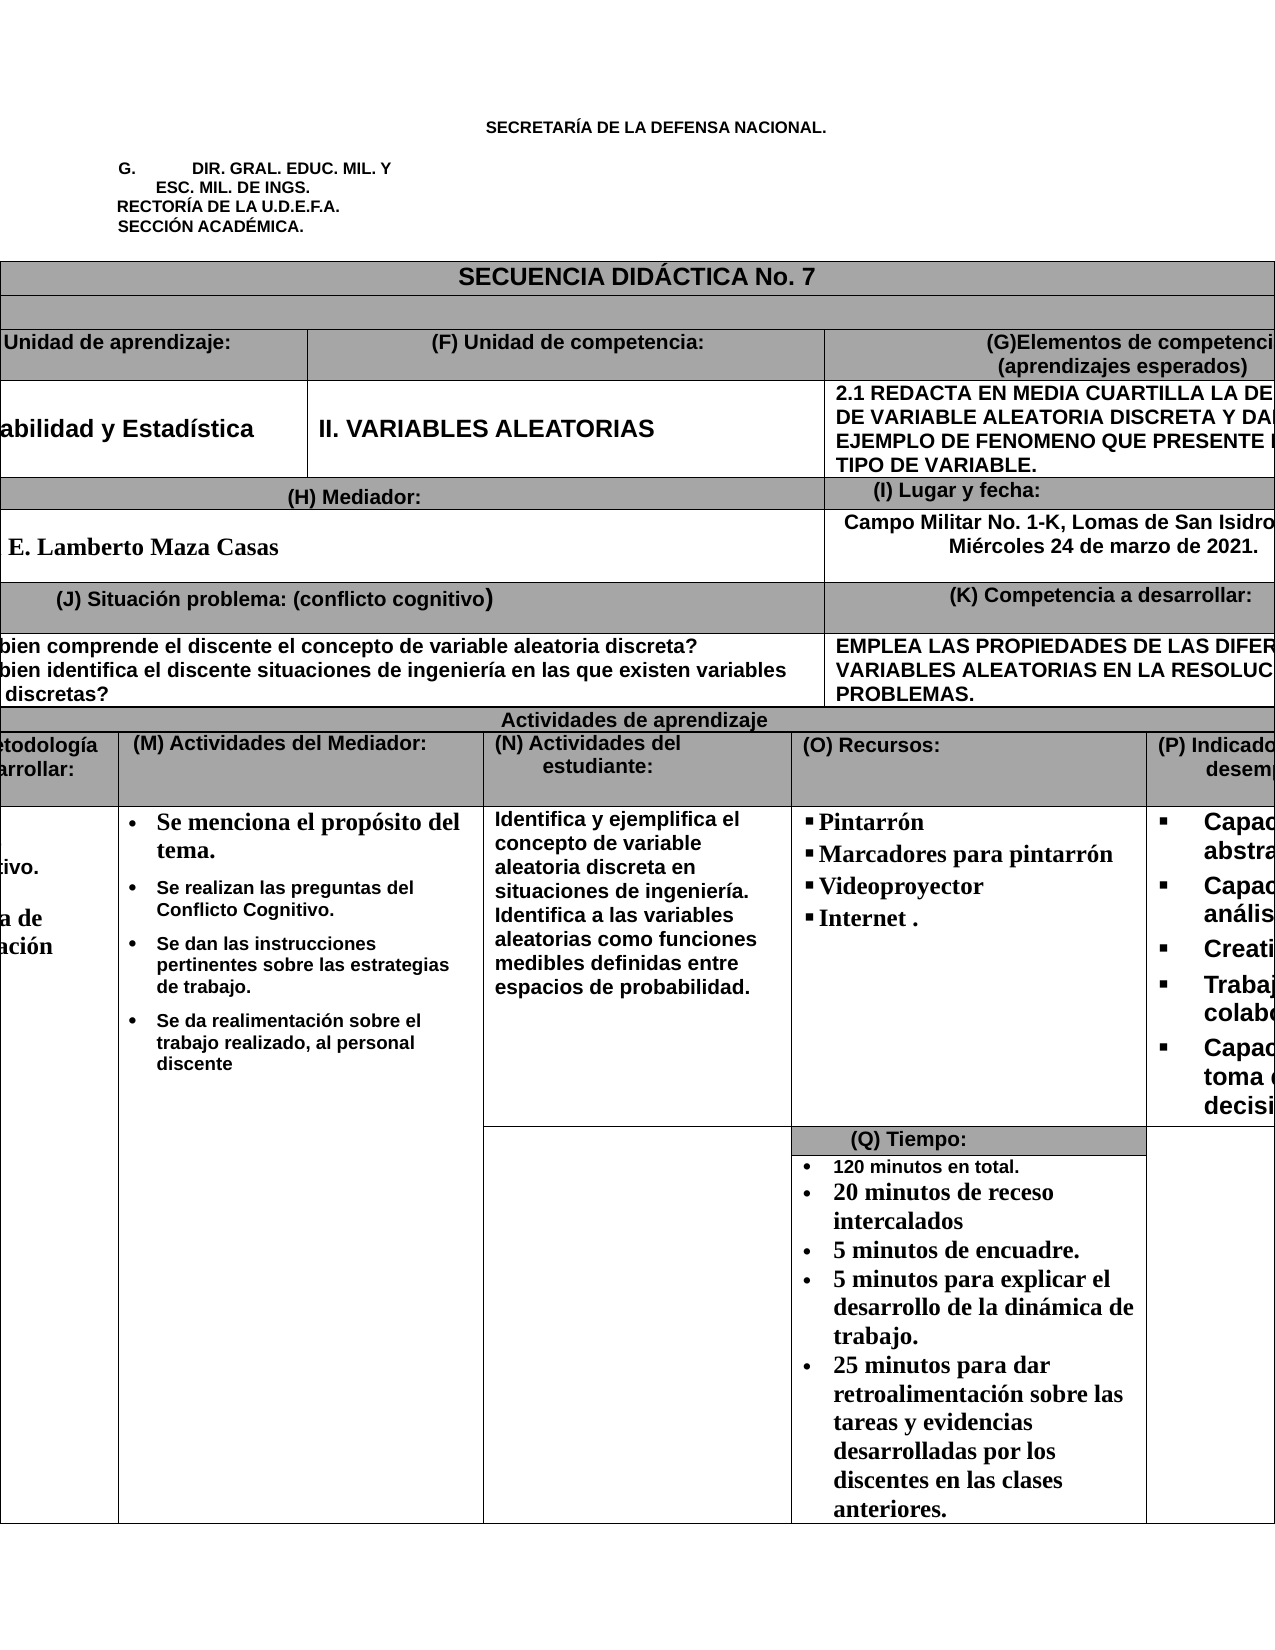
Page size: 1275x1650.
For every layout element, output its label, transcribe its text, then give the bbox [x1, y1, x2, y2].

list DIR. GRAL. EDUC. MIL. Y ESC. MIL. DE INGS. [118, 159, 1157, 197]
table_cell ¿Qué tan bien comprende el discente el concepto de variable aleatoria discreta? ¿Qué tan bien identifica el discente situaciones de ingeniería en las que existen variables aleatorias discretas? [1, 634, 824, 706]
table_cell Capacidad de abstracción. Capacidad de análisis. Creatividad. Trabajo colaborativo. Capacidad de toma de decisiones. [1147, 807, 1274, 1126]
table_cell (J) Situación problema: (conflicto cognitivo) [1, 583, 824, 633]
table_cell (O) Recursos: [792, 733, 1146, 806]
table_cell Campo Militar No. 1-K, Lomas de San Isidro, México, Miércoles 24 de marzo de 2021. [825, 510, 1274, 582]
table_cell (Q) Tiempo: [792, 1127, 1146, 1155]
table_cell (K) Competencia a desarrollar: [825, 583, 1274, 633]
table_cell C. I.I. en E. Lamberto Maza Casas [1, 510, 824, 582]
table_cell Se menciona el propósito del tema. Se realizan las preguntas del Conflicto Cognitivo. Se dan las instrucciones pertinentes sobre las estrategias de trabajo. Se da realimentación sobre el trabajo realizado, al personal discente [119, 807, 483, 1522]
table_cell Probabilidad y Estadística [1, 381, 307, 477]
table_cell (N) Actividades del estudiante: [484, 733, 791, 806]
table_cell [1, 296, 1274, 329]
table_cell Método Expositivo. Técnica de Explicación Oral. [1, 807, 118, 1522]
text SECRETARÍA DE LA DEFENSA NACIONAL. [156, 118, 1157, 137]
table_cell (G)Elementos de competencia: (aprendizajes esperados) [825, 330, 1274, 380]
table_cell Actividades de aprendizaje [1, 708, 1274, 731]
table_cell (F) Unidad de competencia: [308, 330, 824, 380]
table_cell (M) Actividades del Mediador: [119, 733, 483, 806]
table_cell (L) Metodología a desarrollar: [1, 733, 118, 806]
table_cell Identifica y ejemplifica el concepto de variable aleatoria discreta en situaciones de ingeniería. Identifica a las variables aleatorias como funciones medibles definidas entre espacios de probabilidad. [484, 807, 791, 1126]
table_cell (H) Mediador: [1, 478, 824, 509]
table_cell 120 minutos en total. 20 minutos de receso intercalados 5 minutos de encuadre. 5 minutos para explicar el desarrollo de la dinámica de trabajo. 25 minutos para dar retroalimentación sobre las tareas y evidencias desarrolladas por los discentes en las clases anteriores. 50 minutos para la resolución de problemas en los que se utilicen variables aleatorias discretas. 15 minutos para el cierre y las conclusiones. [792, 1156, 1146, 1522]
table_cell [1147, 1127, 1274, 1522]
table_cell 2.1 REDACTA EN MEDIA CUARTILLA LA DEFINICION DE VARIABLE ALEATORIA DISCRETA Y DARA UN EJEMPLO DE FENOMENO QUE PRESENTE ESTE TIPO DE VARIABLE. [825, 381, 1274, 477]
table_cell (P) Indicadores de desempeño: [1147, 733, 1274, 806]
table_cell Pintarrón Marcadores para pintarrón Videoproyector Internet . [792, 807, 1146, 1126]
table_cell [484, 1127, 791, 1522]
table_cell (E) Unidad de aprendizaje: [1, 330, 307, 380]
table_cell (I) Lugar y fecha: [825, 478, 1274, 509]
table_header SECUENCIA DIDÁCTICA No. 7 [1, 262, 1274, 295]
text RECTORÍA DE LA U.D.E.F.A. SECCIÓN ACADÉMICA. [117, 197, 1157, 236]
table_cell II. VARIABLES ALEATORIAS [308, 381, 824, 477]
table_cell EMPLEA LAS PROPIEDADES DE LAS DIFERENTES VARIABLES ALEATORIAS EN LA RESOLUCION DE PROBLEMAS. [825, 634, 1274, 706]
